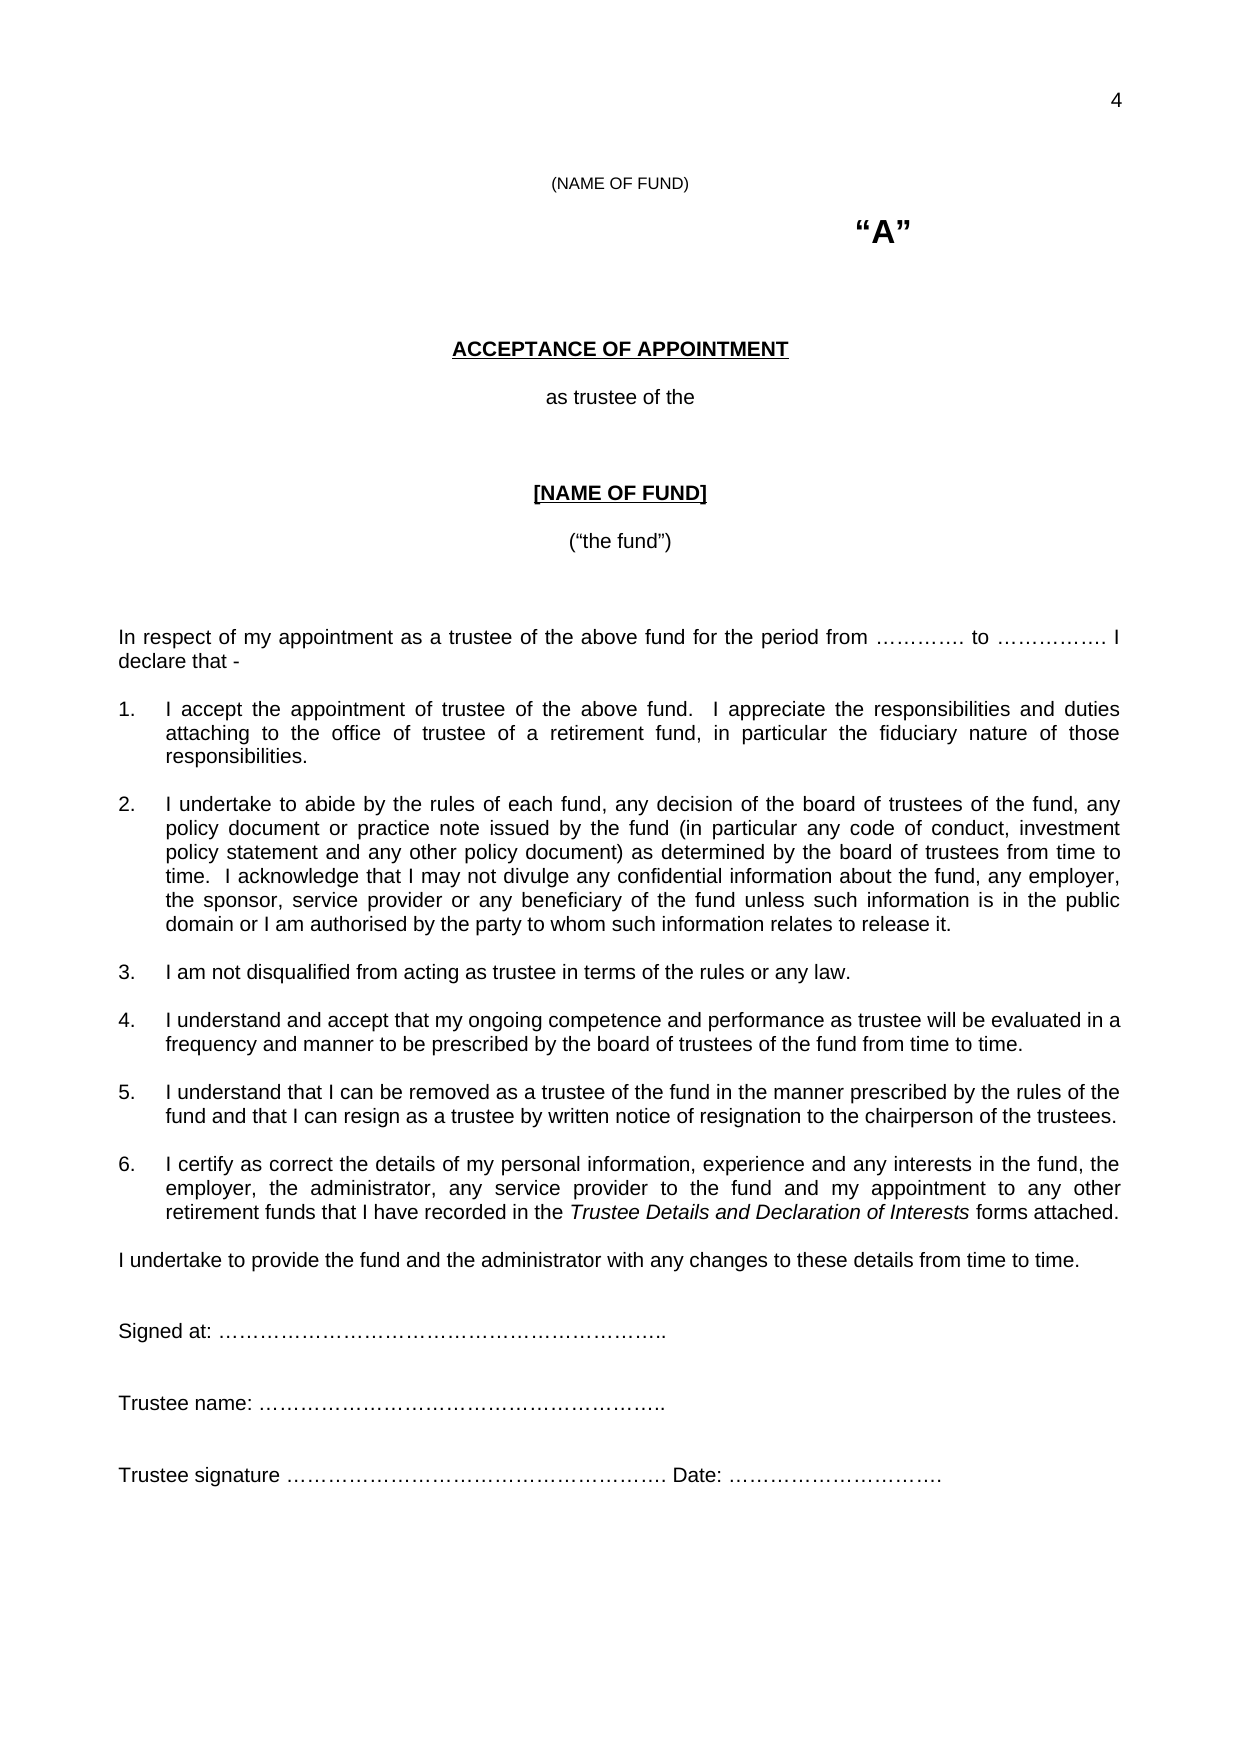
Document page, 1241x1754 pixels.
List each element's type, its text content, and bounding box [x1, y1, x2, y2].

text (“the fund”) [118, 529, 1122, 553]
text (NAME OF FUND) [118, 174, 1122, 193]
list I certify as correct the details of my personal information, experience and any interests in the fund, the employer, the administrator, any service provider to the fund and my appointment to any other retirement funds that I have recorded in the Trustee Details and Declaration of Interests forms attached. [118, 1152, 1122, 1223]
text ACCEPTANCE OF APPOINTMENT [118, 337, 1122, 361]
text Trustee signature ………………………………………………. Date: …………………………. [118, 1463, 1122, 1487]
text as trustee of the [118, 385, 1122, 409]
text [NAME OF FUND] [118, 481, 1122, 505]
list I am not disqualified from acting as trustee in terms of the rules or any law. [118, 960, 1122, 984]
text In respect of my appointment as a trustee of the above fund for the period from …………. to ……………. I declare that - [118, 624, 1122, 672]
text Signed at: ……………………………………………………….. [118, 1319, 1122, 1343]
list I understand that I can be removed as a trustee of the fund in the manner prescribed by the rules of the fund and that I can resign as a trustee by written notice of resignation to the chairperson of the trustees. [118, 1080, 1122, 1128]
list I accept the appointment of trustee of the above fund. I appreciate the responsibilities and duties attaching to the office of trustee of a retirement fund, in particular the fiduciary nature of those responsibilities. [118, 696, 1122, 768]
text “A” [118, 212, 1122, 251]
text I undertake to provide the fund and the administrator with any changes to these details from time to time. [118, 1247, 1122, 1271]
text Trustee name: ………………………………………………….. [118, 1391, 1122, 1415]
list I understand and accept that my ongoing competence and performance as trustee will be evaluated in a frequency and manner to be prescribed by the board of trustees of the fund from time to time. [118, 1008, 1122, 1056]
list I undertake to abide by the rules of each fund, any decision of the board of trustees of the fund, any policy document or practice note issued by the fund (in particular any code of conduct, investment policy statement and any other policy document) as determined by the board of trustees from time to time. I acknowledge that I may not divulge any confidential information about the fund, any employer, the sponsor, service provider or any beneficiary of the fund unless such information is in the public domain or I am authorised by the party to whom such information relates to release it. [118, 792, 1122, 936]
